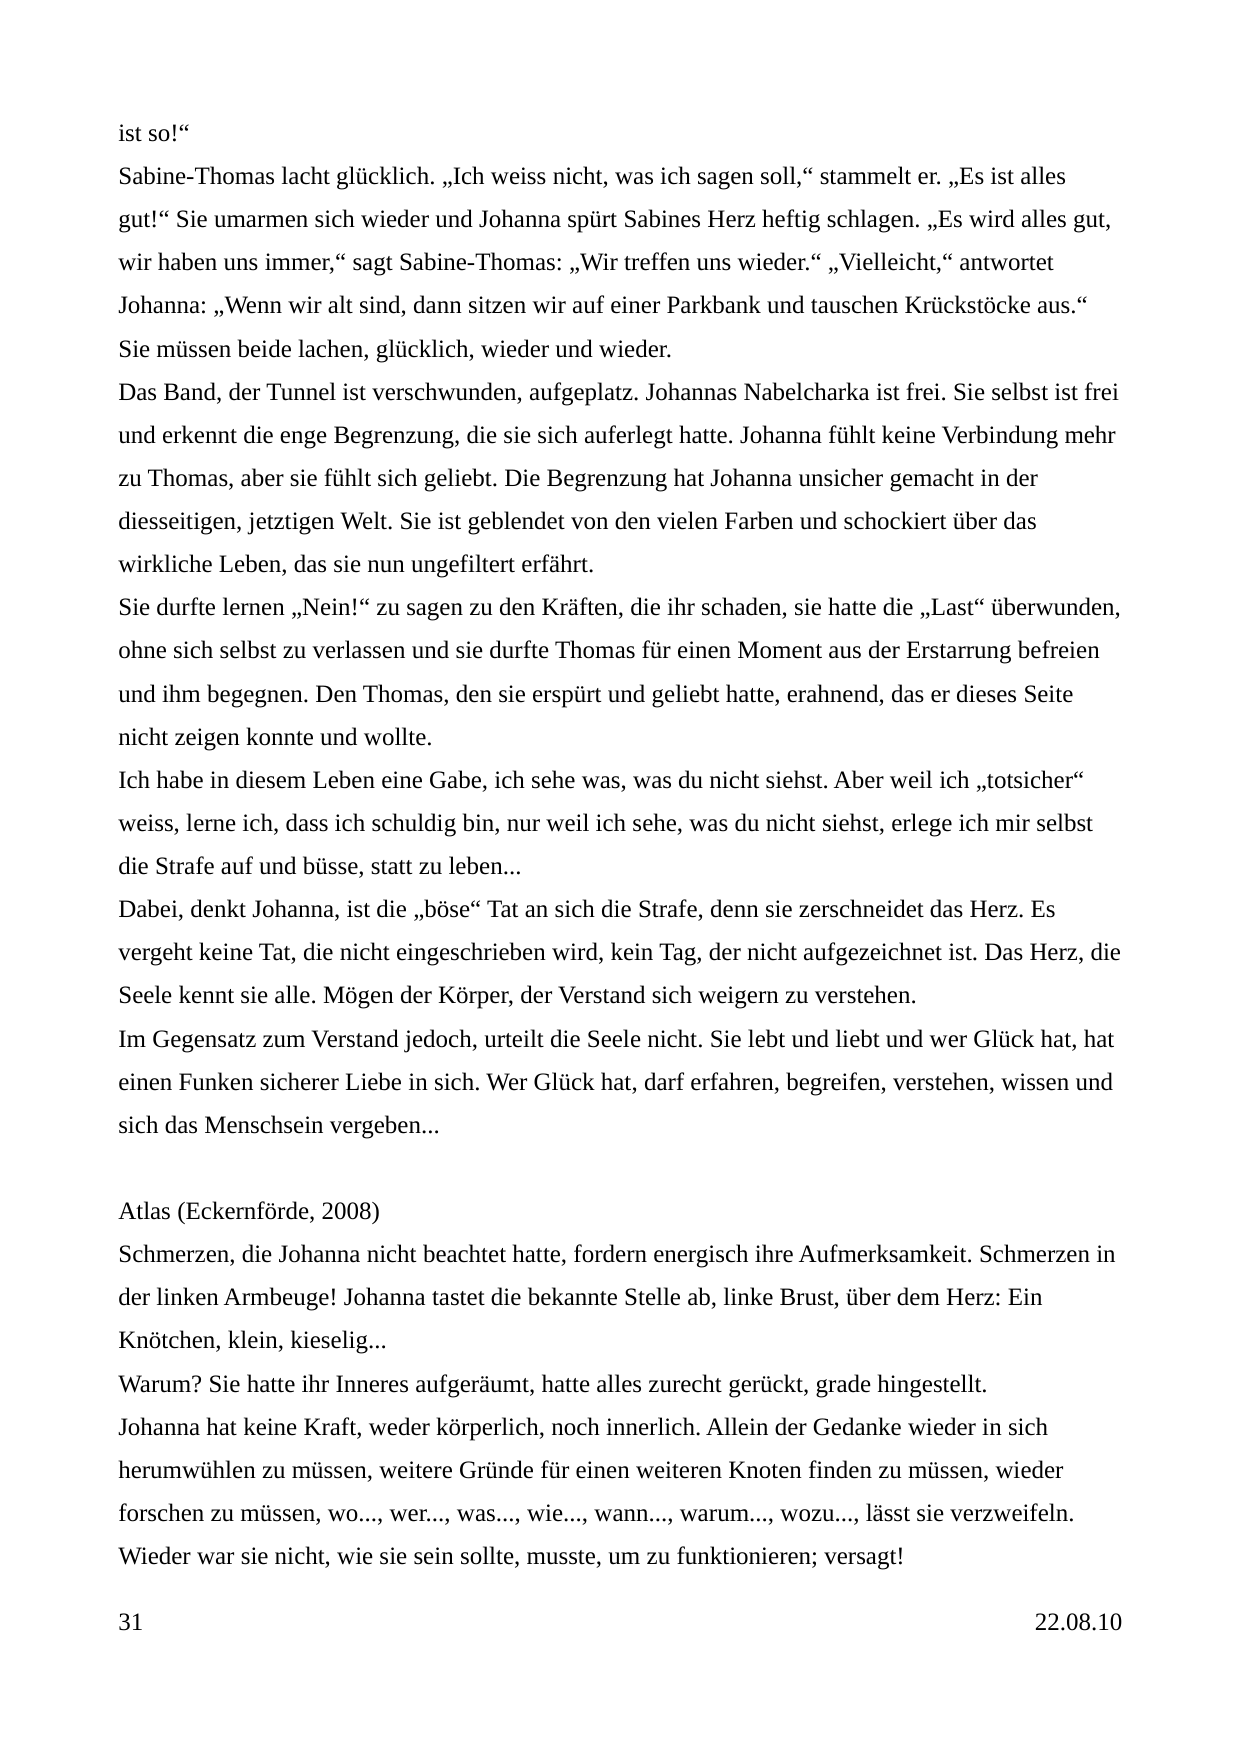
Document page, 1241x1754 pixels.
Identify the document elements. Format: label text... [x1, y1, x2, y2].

text Ich habe in diesem Leben eine Gabe, ich sehe was, was du nicht siehst. Aber weil ich „totsicher“ weiss, lerne ich, dass ich schuldig bin, nur weil ich sehe, was du nicht siehst, erlege ich mir selbst die Strafe auf und büsse, statt zu leben... [118, 765, 1122, 880]
text Warum? Sie hatte ihr Inneres aufgeräumt, hatte alles zurecht gerückt, grade hingestellt. [118, 1369, 1122, 1397]
text Im Gegensatz zum Verstand jedoch, urteilt die Seele nicht. Sie lebt und liebt und wer Glück hat, hat einen Funken sicherer Liebe in sich. Wer Glück hat, darf erfahren, begreifen, verstehen, wissen und sich das Menschsein vergeben... [118, 1024, 1122, 1139]
text ist so!“ [118, 118, 1122, 147]
text Johanna hat keine Kraft, weder körperlich, noch innerlich. Allein der Gedanke wieder in sich herumwühlen zu müssen, weitere Gründe für einen weiteren Knoten finden zu müssen, wieder forschen zu müssen, wo..., wer..., was..., wie..., wann..., warum..., wozu..., lässt sie verzweifeln. Wieder war sie nicht, wie sie sein sollte, musste, um zu funktionieren; versagt! [118, 1412, 1122, 1570]
text Dabei, denkt Johanna, ist die „böse“ Tat an sich die Strafe, denn sie zerschneidet das Herz. Es vergeht keine Tat, die nicht eingeschrieben wird, kein Tag, der nicht aufgezeichnet ist. Das Herz, die Seele kennt sie alle. Mögen der Körper, der Verstand sich weigern zu verstehen. [118, 894, 1122, 1009]
text Atlas (Eckernförde, 2008) [118, 1196, 1122, 1225]
text Das Band, der Tunnel ist verschwunden, aufgeplatz. Johannas Nabelcharka ist frei. Sie selbst ist frei und erkennt die enge Begrenzung, die sie sich auferlegt hatte. Johanna fühlt keine Verbindung mehr zu Thomas, aber sie fühlt sich geliebt. Die Begrenzung hat Johanna unsicher gemacht in der diesseitigen, jetztigen Welt. Sie ist geblendet von den vielen Farben und schockiert über das wirkliche Leben, das sie nun ungefiltert erfährt. [118, 377, 1122, 578]
text Sabine-Thomas lacht glücklich. „Ich weiss nicht, was ich sagen soll,“ stammelt er. „Es ist alles gut!“ Sie umarmen sich wieder und Johanna spürt Sabines Herz heftig schlagen. „Es wird alles gut, wir haben uns immer,“ sagt Sabine-Thomas: „Wir treffen uns wieder.“ „Vielleicht,“ antwortet Johanna: „Wenn wir alt sind, dann sitzen wir auf einer Parkbank und tauschen Krückstöcke aus.“ Sie müssen beide lachen, glücklich, wieder und wieder. [118, 161, 1122, 362]
text Sie durfte lernen „Nein!“ zu sagen zu den Kräften, die ihr schaden, sie hatte die „Last“ überwunden, ohne sich selbst zu verlassen und sie durfte Thomas für einen Moment aus der Erstarrung befreien und ihm begegnen. Den Thomas, den sie erspürt und geliebt hatte, erahnend, das er dieses Seite nicht zeigen konnte und wollte. [118, 592, 1122, 751]
text Schmerzen, die Johanna nicht beachtet hatte, fordern energisch ihre Aufmerksamkeit. Schmerzen in der linken Armbeuge! Johanna tastet die bekannte Stelle ab, linke Brust, über dem Herz: Ein Knötchen, klein, kieselig... [118, 1239, 1122, 1354]
